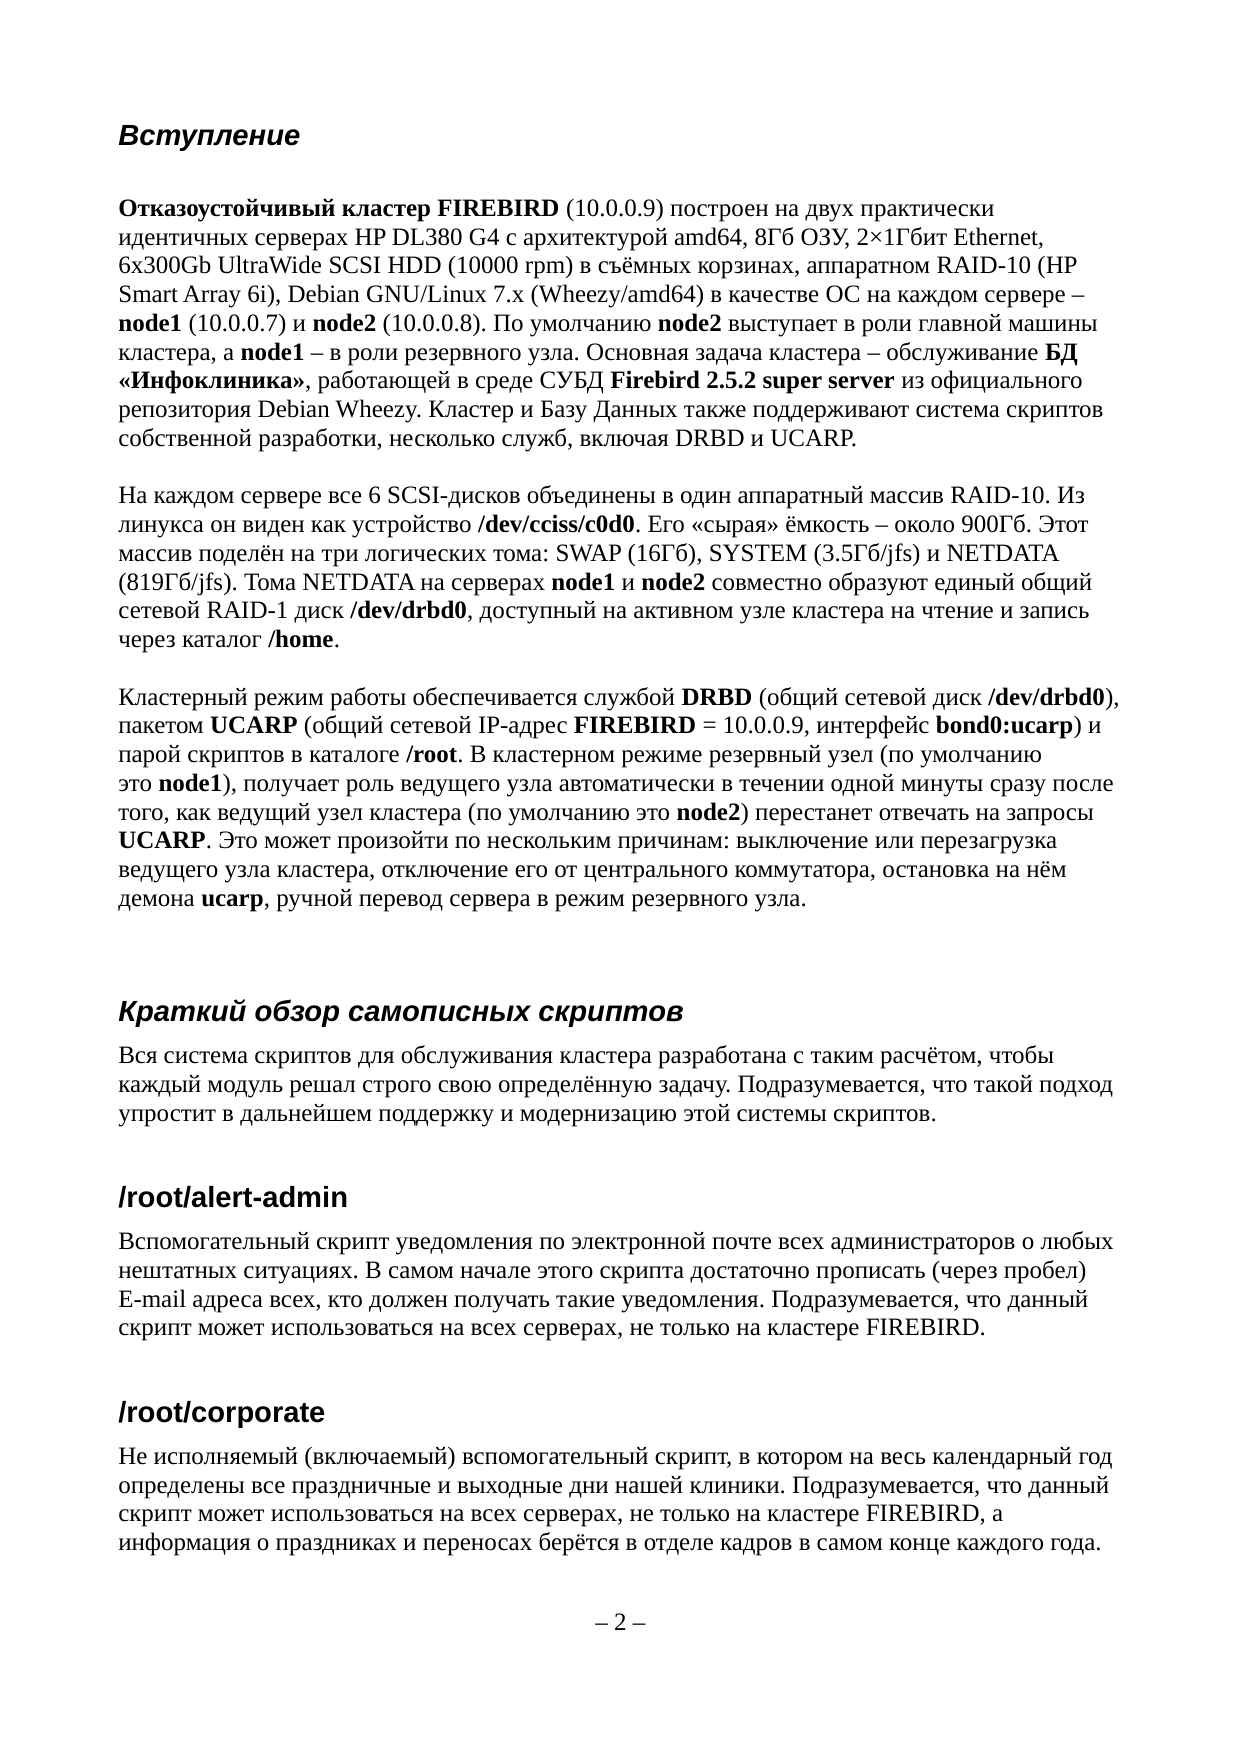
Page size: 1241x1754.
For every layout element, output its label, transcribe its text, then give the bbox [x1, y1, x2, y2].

text Отказоустойчивый кластер FIREBIRD (10.0.0.9) построен на двух практически идентичных серверах HP DL380 G4 с архитектурой amd64, 8Гб ОЗУ, 2×1Гбит Ethernet, 6x300Gb UltraWide SCSI HDD (10000 rpm) в съёмных корзинах, аппаратном RAID-10 (HP Smart Array 6i), Debian GNU/Linux 7.x (Wheezy/amd64) в качестве ОС на каждом сервере – node1 (10.0.0.7) и node2 (10.0.0.8). По умолчанию node2 выступает в роли главной машины кластера, а node1 – в роли резервного узла. Основная задача кластера – обслуживание БД «Инфоклиника», работающей в среде СУБД Firebird 2.5.2 super server из официального репозитория Debian Wheezy. Кластер и Базу Данных также поддерживают система скриптов собственной разработки, несколько служб, включая DRBD и UCARP. [118, 193, 1122, 452]
subtitle Вступление [118, 118, 1122, 152]
subtitle /root/corporate [118, 1395, 1122, 1428]
text На каждом сервере все 6 SCSI-дисков объединены в один аппаратный массив RAID-10. Из линукса он виден как устройство /dev/cciss/c0d0. Его «сырая» ёмкость – около 900Гб. Этот массив поделён на три логических тома: SWAP (16Гб), SYSTEM (3.5Гб/jfs) и NETDATA (819Гб/jfs). Тома NETDATA на серверах node1 и node2 совместно образуют единый общий сетевой RAID-1 диск /dev/drbd0, доступный на активном узле кластера на чтение и запись через каталог /home. [118, 480, 1122, 653]
text Не исполняемый (включаемый) вспомогательный скрипт, в котором на весь календарный год определены все праздничные и выходные дни нашей клиники. Подразумевается, что данный скрипт может использоваться на всех серверах, не только на кластере FIREBIRD, а информация о праздниках и переносах берётся в отделе кадров в самом конце каждого года. [118, 1441, 1122, 1556]
subtitle /root/alert-admin [118, 1180, 1122, 1214]
text Вся система скриптов для обслуживания кластера разработана с таким расчётом, чтобы каждый модуль решал строго свою определённую задачу. Подразумевается, что такой подход упростит в дальнейшем поддержку и модернизацию этой системы скриптов. [118, 1040, 1122, 1126]
subtitle Краткий обзор самописных скриптов [118, 994, 1122, 1028]
text Кластерный режим работы обеспечивается службой DRBD (общий сетевой диск /dev/drbd0), пакетом UCARP (общий сетевой IP-адрес FIREBIRD = 10.0.0.9, интерфейс bond0:ucarp) и парой скриптов в каталоге /root. В кластерном режиме резервный узел (по умолчанию это node1), получает роль ведущего узла автоматически в течении одной минуты сразу после того, как ведущий узел кластера (по умолчанию это node2) перестанет отвечать на запросы UCARP. Это может произойти по нескольким причинам: выключение или перезагрузка ведущего узла кластера, отключение его от центрального коммутатора, остановка на нём демона ucarp, ручной перевод сервера в режим резервного узла. [118, 682, 1122, 912]
text Вспомогательный скрипт уведомления по электронной почте всех администраторов о любых нештатных ситуациях. В самом начале этого скрипта достаточно прописать (через пробел) E-mail адреса всех, кто должен получать такие уведомления. Подразумевается, что данный скрипт может использоваться на всех серверах, не только на кластере FIREBIRD. [118, 1226, 1122, 1341]
